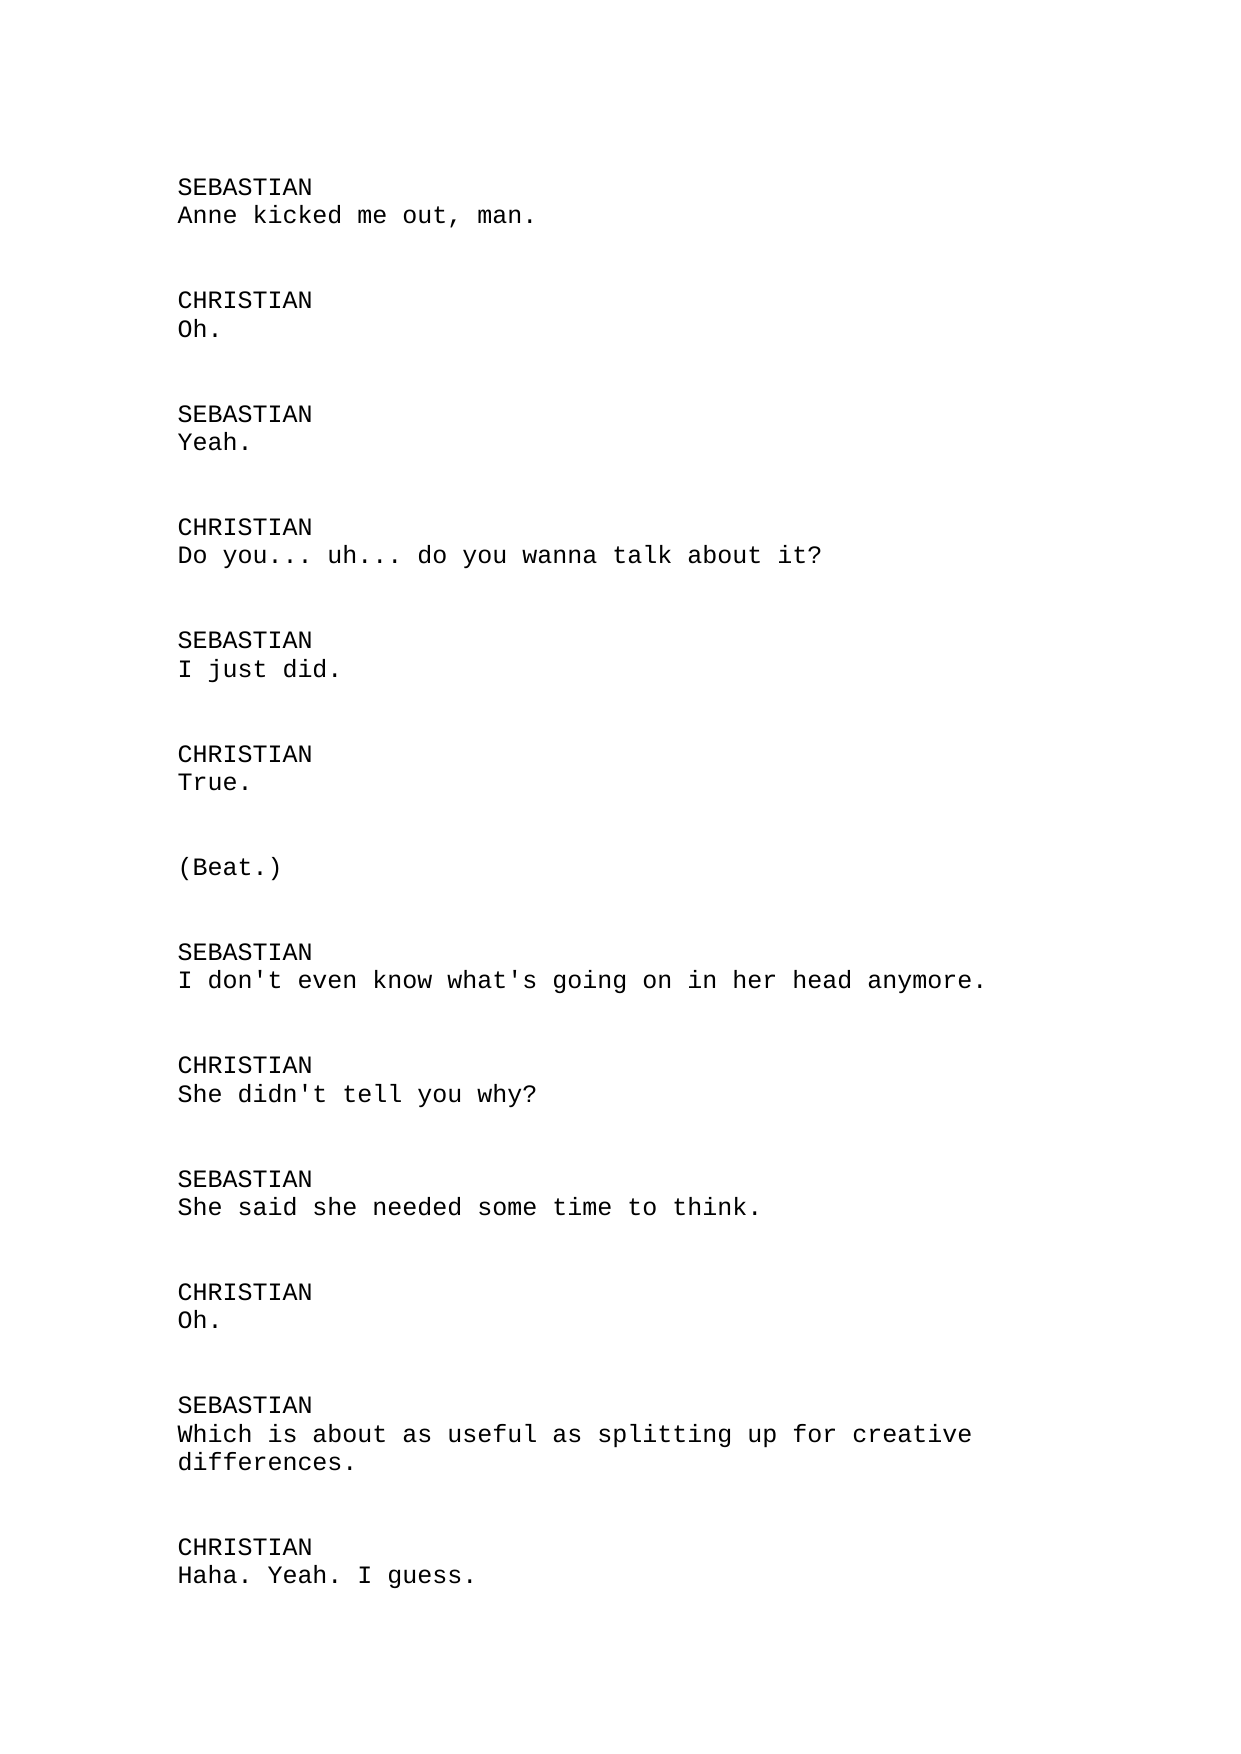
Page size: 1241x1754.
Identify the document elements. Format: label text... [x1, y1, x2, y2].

text CHRISTIAN [327, 1053, 1152, 1081]
text Haha. Yeah. I guess. [492, 1563, 1152, 1591]
text (Beat.) [297, 855, 1152, 883]
text SEBASTIAN [327, 1166, 1152, 1195]
text CHRISTIAN [327, 515, 1152, 543]
text CHRISTIAN [327, 1535, 1152, 1563]
text CHRISTIAN [327, 288, 1152, 316]
text SEBASTIAN [327, 175, 1152, 203]
text CHRISTIAN [327, 741, 1152, 770]
text Anne kicked me out, man. [552, 203, 1152, 231]
text True. [267, 770, 1152, 798]
text SEBASTIAN [327, 628, 1152, 656]
text CHRISTIAN [327, 1280, 1152, 1308]
text Which is about as useful as splitting up for creative differences. [372, 1421, 1152, 1478]
text She didn't tell you why? [552, 1081, 1152, 1110]
text I just did. [357, 656, 1152, 685]
text I don't even know what's going on in her head anymore. [1002, 968, 1152, 996]
text SEBASTIAN [327, 1393, 1152, 1421]
text SEBASTIAN [327, 401, 1152, 430]
text Do you... uh... do you wanna talk about it? [837, 543, 1152, 571]
text SEBASTIAN [327, 940, 1152, 968]
text Oh. [237, 316, 1152, 345]
text Yeah. [267, 430, 1152, 458]
text Oh. [237, 1308, 1152, 1336]
text She said she needed some time to think. [777, 1195, 1152, 1223]
